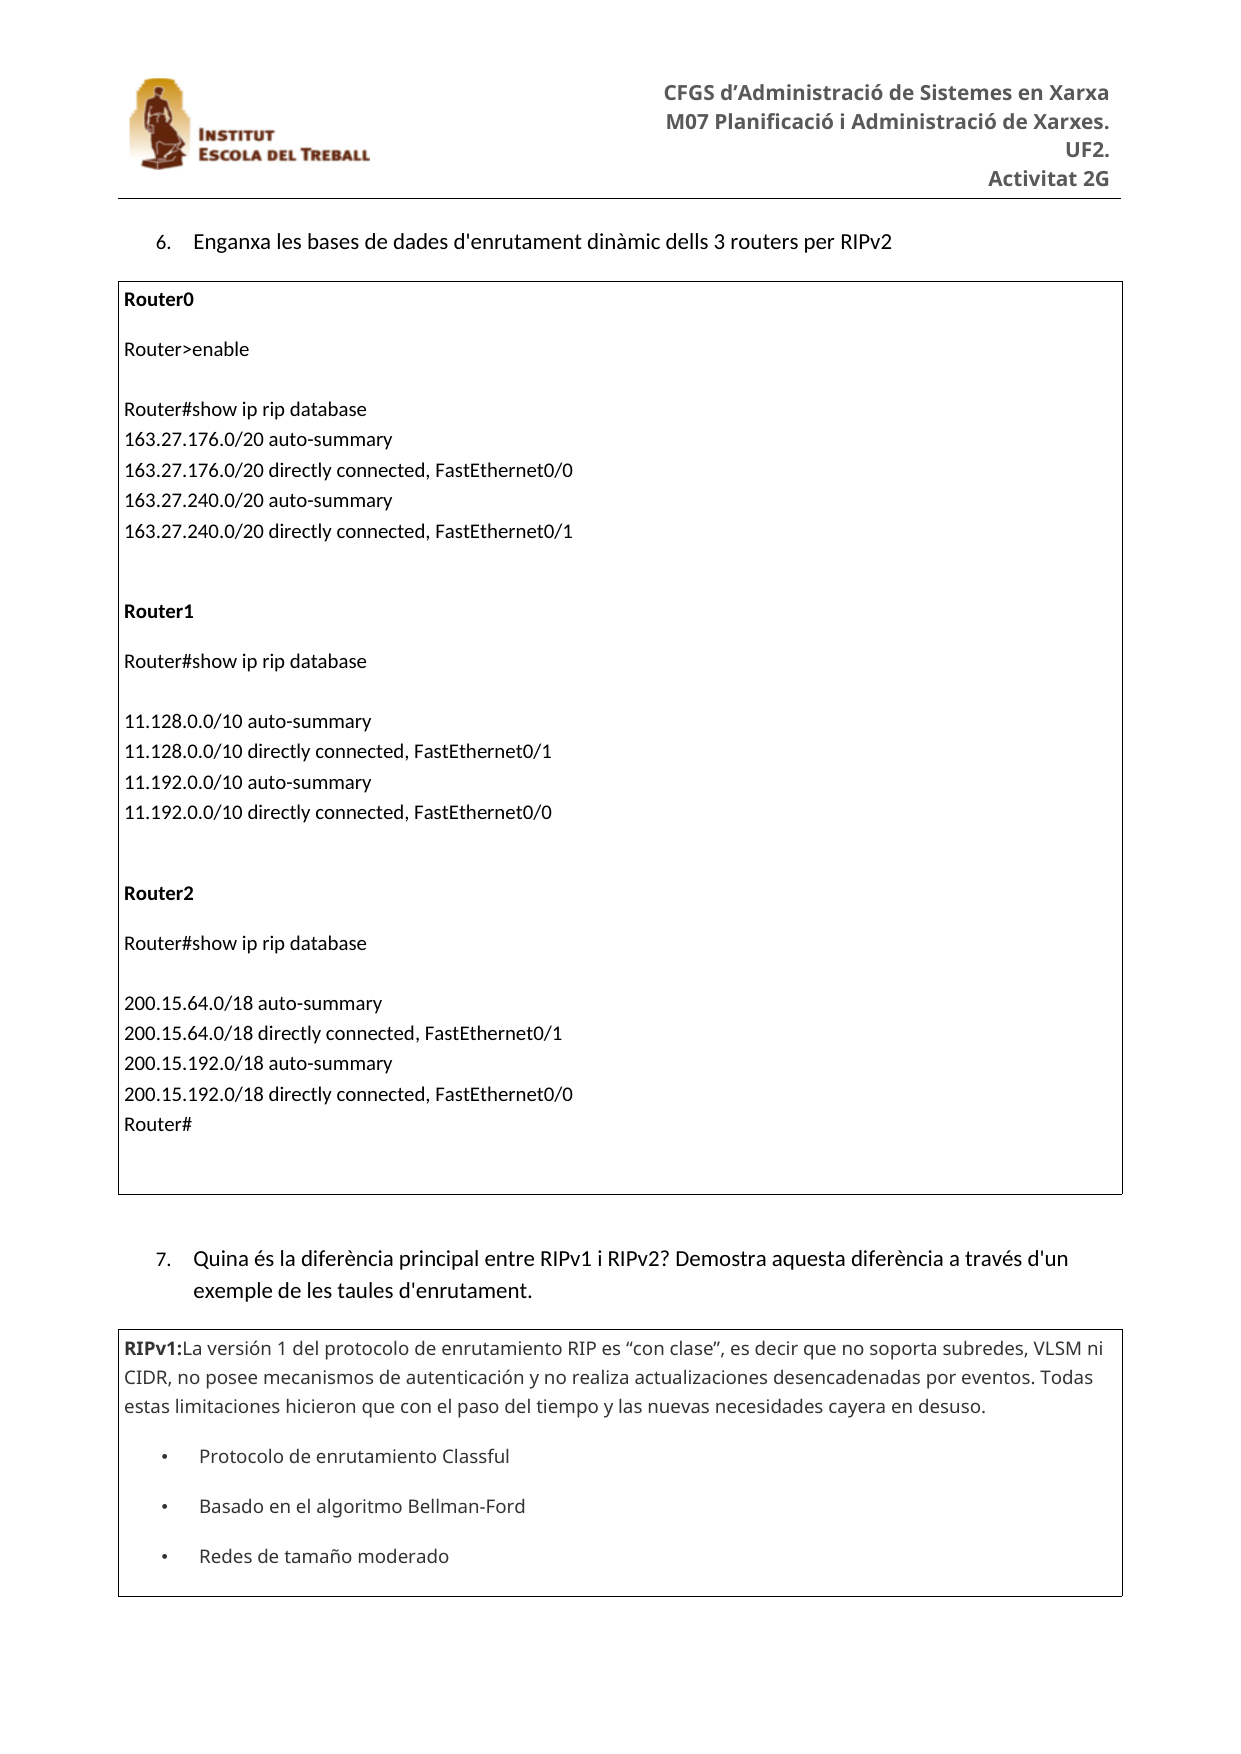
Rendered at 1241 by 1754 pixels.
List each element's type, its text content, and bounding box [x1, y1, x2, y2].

list Enganxa les bases de dades d'enrutament dinàmic dells 3 routers per RIPv2 [156, 227, 1122, 256]
list Quina és la diferència principal entre RIPv1 i RIPv2? Demostra aquesta diferència a través d'un exemple de les taules d'enrutament. [156, 1244, 1122, 1304]
table_header Router0 Router>enable Router#show ip rip database 163.27.176.0/20 auto-summary 163.27.176.0/20 directly connected, FastEthernet0/0 163.27.240.0/20 auto-summary 163.27.240.0/20 directly connected, FastEthernet0/1 Router1 Router#show ip rip database 11.128.0.0/10 auto-summary 11.128.0.0/10 directly connected, FastEthernet0/1 11.192.0.0/10 auto-summary 11.192.0.0/10 directly connected, FastEthernet0/0 Router2 Router#show ip rip database 200.15.64.0/18 auto-summary 200.15.64.0/18 directly connected, FastEthernet0/1 200.15.192.0/18 auto-summary 200.15.192.0/18 directly connected, FastEthernet0/0 Router# [119, 282, 1122, 1194]
table_header RIPv1:La versión 1 del protocolo de enrutamiento RIP es “con clase”, es decir que no soporta subredes, VLSM ni CIDR, no posee mecanismos de autenticación y no realiza actualizaciones desencadenadas por eventos. Todas estas limitaciones hicieron que con el paso del tiempo y las nuevas necesidades cayera en desuso. Protocolo de enrutamiento Classful Basado en el algoritmo Bellman-Ford Redes de tamaño moderado Basado en el protocolo UDP. Usa el puerto 250 RIPv2:La versión 2 del protocolo de enrutamiento RIP es “sin clase”, soporta subredes, VLSM, CIDR, resumen de rutas, posee mecanismos de autenticación mediante texto plano o codificación MD5, realiza actualizaciones desencadenadas por eventos. 15 saltos Mecanismo de autenticación Basado en algoritmo Bellmand-Ford Redes de tamaño pequeño Protocol de enrutamiento Classless( Admite VLSM) [119, 1330, 1122, 1596]
picture [129, 78, 370, 170]
